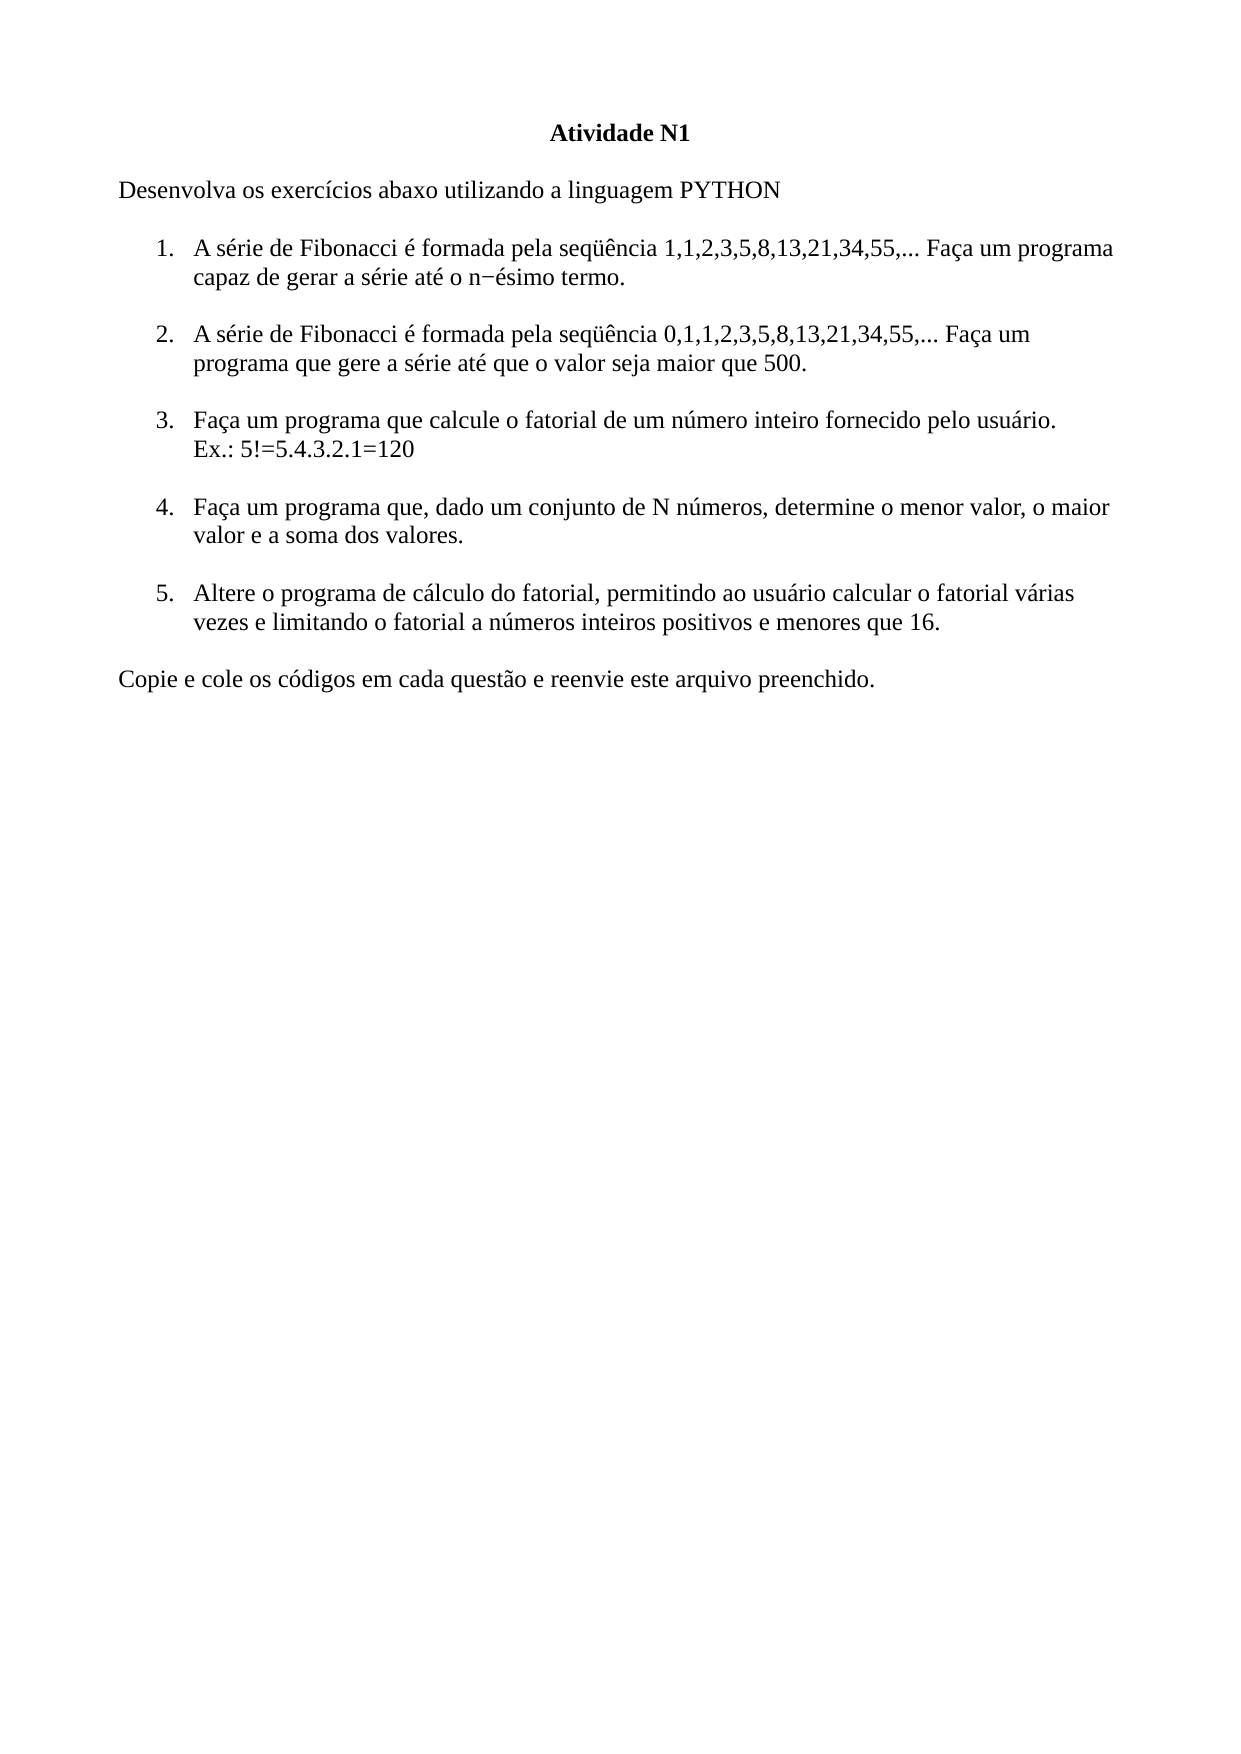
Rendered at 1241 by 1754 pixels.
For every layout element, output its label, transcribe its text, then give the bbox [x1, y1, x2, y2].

text Atividade N1 [118, 118, 1122, 147]
list A série de Fibonacci é formada pela seqüência 0,1,1,2,3,5,8,13,21,34,55,... Faça um programa que gere a série até que o valor seja maior que 500. [156, 319, 1122, 377]
list Faça um programa que, dado um conjunto de N números, determine o menor valor, o maior valor e a soma dos valores. [156, 492, 1122, 549]
list Faça um programa que calcule o fatorial de um número inteiro fornecido pelo usuário. [156, 406, 1122, 434]
text Copie e cole os códigos em cada questão e reenvie este arquivo preenchido. [118, 664, 1122, 693]
text Desenvolva os exercícios abaxo utilizando a linguagem PYTHON [118, 176, 1122, 204]
list Altere o programa de cálculo do fatorial, permitindo ao usuário calcular o fatorial várias vezes e limitando o fatorial a números inteiros positivos e menores que 16. [156, 578, 1122, 636]
list A série de Fibonacci é formada pela seqüência 1,1,2,3,5,8,13,21,34,55,... Faça um programa capaz de gerar a série até o n−ésimo termo. [156, 233, 1122, 291]
list Ex.: 5!=5.4.3.2.1=120 [156, 434, 1122, 463]
